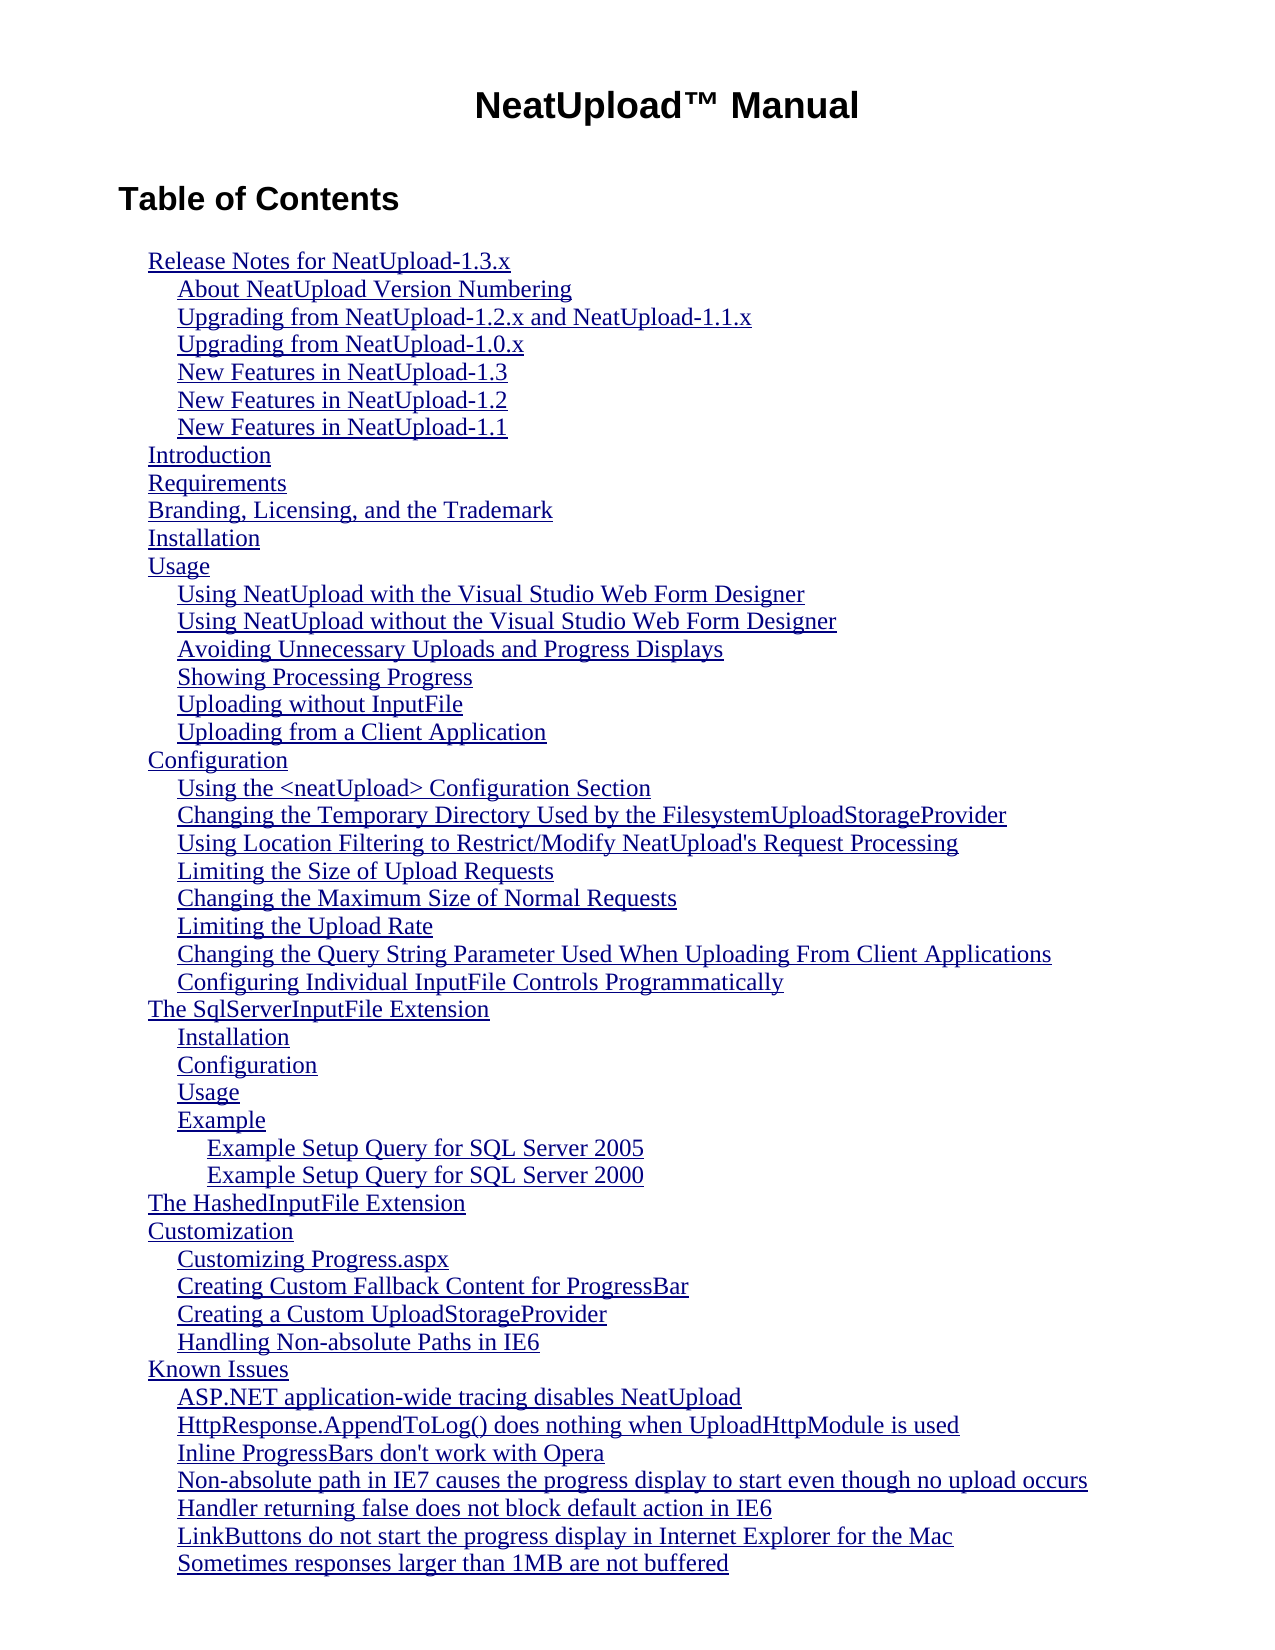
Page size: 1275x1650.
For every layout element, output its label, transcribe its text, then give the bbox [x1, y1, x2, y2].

text Using NeatUpload with the Visual Studio Web Form Designer [177, 580, 1216, 607]
text Uploading from a Client Application [177, 718, 1216, 746]
subtitle Table of Contents [118, 180, 1216, 218]
text Customization [148, 1217, 1216, 1245]
text Upgrading from NeatUpload-1.2.x and NeatUpload-1.1.x [177, 303, 1216, 330]
text About NeatUpload Version Numbering [177, 275, 1216, 303]
text Customizing Progress.aspx [177, 1245, 1216, 1272]
text Usage [177, 1078, 1216, 1106]
text Using Location Filtering to Restrict/Modify NeatUpload's Request Processing [177, 829, 1216, 857]
text HttpResponse.AppendToLog() does nothing when UploadHttpModule is used [177, 1411, 1216, 1439]
text Example Setup Query for SQL Server 2000 [207, 1162, 1216, 1189]
text Handling Non-absolute Paths in IE6 [177, 1328, 1216, 1356]
text Configuration [148, 746, 1216, 774]
text Usage [148, 552, 1216, 580]
text The HashedInputFile Extension [148, 1189, 1216, 1217]
text Avoiding Unnecessary Uploads and Progress Displays [177, 635, 1216, 663]
text Example Setup Query for SQL Server 2005 [207, 1134, 1216, 1162]
text Using NeatUpload without the Visual Studio Web Form Designer [177, 607, 1216, 635]
text Changing the Query String Parameter Used When Uploading From Client Applications [177, 940, 1216, 968]
text New Features in NeatUpload-1.3 [177, 358, 1216, 386]
text Limiting the Size of Upload Requests [177, 857, 1216, 884]
text Creating a Custom UploadStorageProvider [177, 1300, 1216, 1328]
text New Features in NeatUpload-1.2 [177, 386, 1216, 413]
text Limiting the Upload Rate [177, 912, 1216, 940]
text Showing Processing Progress [177, 663, 1216, 691]
text Requirements [148, 469, 1216, 497]
text Creating Custom Fallback Content for ProgressBar [177, 1272, 1216, 1300]
text Handler returning false does not block default action in IE6 [177, 1494, 1216, 1522]
text Uploading without InputFile [177, 691, 1216, 718]
text Upgrading from NeatUpload-1.0.x [177, 330, 1216, 358]
text Known Issues [148, 1356, 1216, 1383]
text Installation [177, 1023, 1216, 1051]
text The SqlServerInputFile Extension [148, 995, 1216, 1023]
text Non-absolute path in IE7 causes the progress display to start even though no upload occurs [177, 1466, 1216, 1494]
text Introduction [148, 441, 1216, 469]
text Installation [148, 524, 1216, 552]
text Using the <neatUpload> Configuration Section [177, 774, 1216, 801]
text Configuring Individual InputFile Controls Programmatically [177, 968, 1216, 995]
text ASP.NET application-wide tracing disables NeatUpload [177, 1383, 1216, 1411]
text Configuration [177, 1051, 1216, 1078]
text Release Notes for NeatUpload-1.3.x [148, 247, 1216, 275]
text LinkButtons do not start the progress display in Internet Explorer for the Mac [177, 1522, 1216, 1549]
text Branding, Licensing, and the Trademark [148, 497, 1216, 524]
text Sometimes responses larger than 1MB are not buffered [177, 1549, 1216, 1577]
text New Features in NeatUpload-1.1 [177, 413, 1216, 441]
text Inline ProgressBars don't work with Opera [177, 1439, 1216, 1466]
text Changing the Temporary Directory Used by the FilesystemUploadStorageProvider [177, 801, 1216, 829]
text Example [177, 1106, 1216, 1134]
title NeatUpload™ Manual [118, 84, 1216, 126]
text Changing the Maximum Size of Normal Requests [177, 884, 1216, 912]
